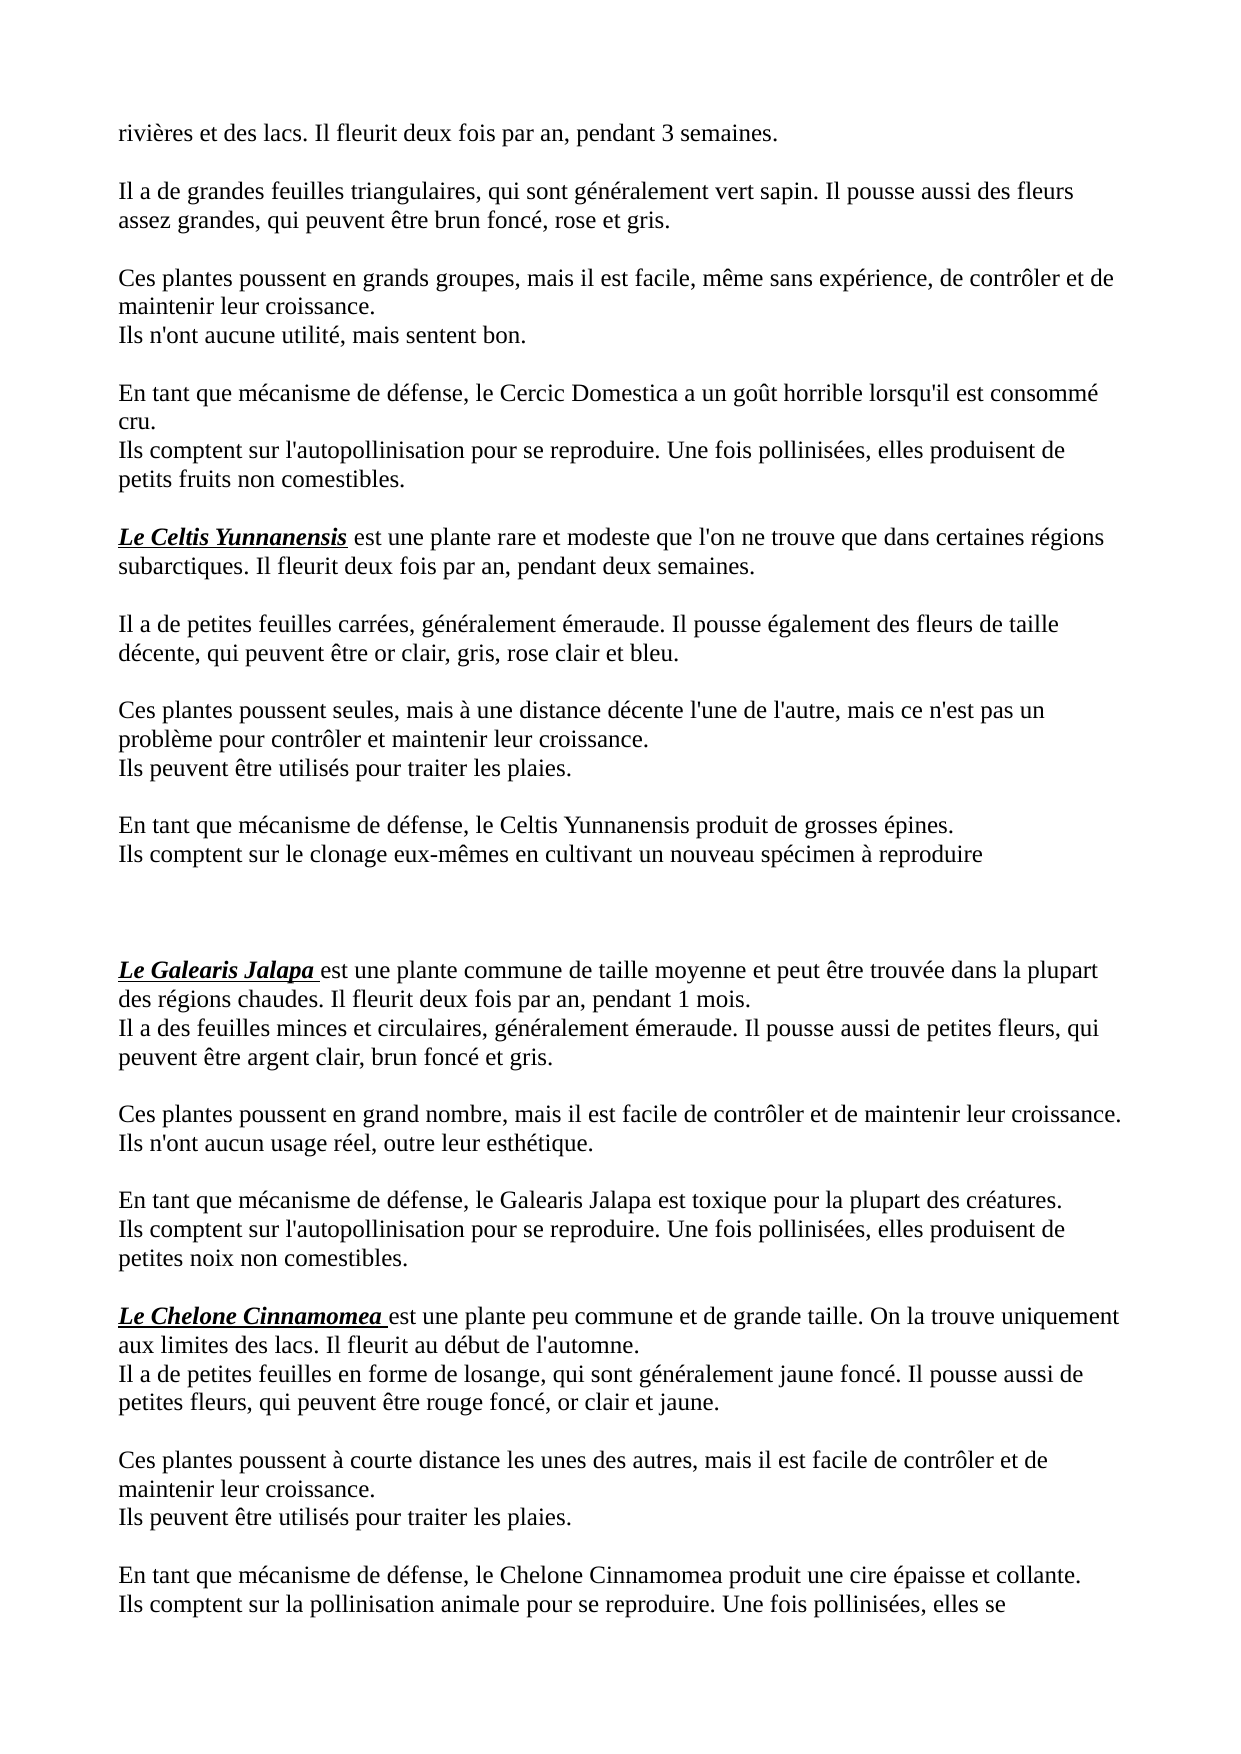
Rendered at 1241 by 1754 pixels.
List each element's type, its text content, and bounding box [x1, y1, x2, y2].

text Ils n'ont aucune utilité, mais sentent bon. [118, 320, 1122, 349]
text Ces plantes poussent seules, mais à une distance décente l'une de l'autre, mais ce n'est pas un problème pour contrôler et maintenir leur croissance. [118, 695, 1122, 753]
text En tant que mécanisme de défense, le Cercic Domestica a un goût horrible lorsqu'il est consommé cru. [118, 378, 1122, 435]
text Ils peuvent être utilisés pour traiter les plaies. [118, 753, 1122, 782]
text Le Galearis Jalapa est une plante commune de taille moyenne et peut être trouvée dans la plupart des régions chaudes. Il fleurit deux fois par an, pendant 1 mois. Il a des feuilles minces et circulaires, généralement émeraude. Il pousse aussi de petites fleurs, qui peuvent être argent clair, brun foncé et gris. Ces plantes poussent en grand nombre, mais il est facile de contrôler et de maintenir leur croissance. Ils n'ont aucun usage réel, outre leur esthétique. En tant que mécanisme de défense, le Galearis Jalapa est toxique pour la plupart des créatures. Ils comptent sur l'autopollinisation pour se reproduire. Une fois pollinisées, elles produisent de petites noix non comestibles. [118, 956, 1122, 1272]
text Le Celtis Yunnanensis est une plante rare et modeste que l'on ne trouve que dans certaines régions subarctiques. Il fleurit deux fois par an, pendant deux semaines. [118, 522, 1122, 579]
text Ils comptent sur l'autopollinisation pour se reproduire. Une fois pollinisées, elles produisent de petits fruits non comestibles. [118, 435, 1122, 493]
text En tant que mécanisme de défense, le Celtis Yunnanensis produit de grosses épines. [118, 810, 1122, 839]
text Ils comptent sur le clonage eux-mêmes en cultivant un nouveau spécimen à reproduire [118, 839, 1122, 868]
text Il a de grandes feuilles triangulaires, qui sont généralement vert sapin. Il pousse aussi des fleurs assez grandes, qui peuvent être brun foncé, rose et gris. [118, 176, 1122, 234]
text Le Chelone Cinnamomea est une plante peu commune et de grande taille. On la trouve uniquement aux limites des lacs. Il fleurit au début de l'automne. Il a de petites feuilles en forme de losange, qui sont généralement jaune foncé. Il pousse aussi de petites fleurs, qui peuvent être rouge foncé, or clair et jaune. Ces plantes poussent à courte distance les unes des autres, mais il est facile de contrôler et de maintenir leur croissance. Ils peuvent être utilisés pour traiter les plaies. En tant que mécanisme de défense, le Chelone Cinnamomea produit une cire épaisse et collante. Ils comptent sur la pollinisation animale pour se reproduire. Une fois pollinisées, elles se [118, 1301, 1122, 1617]
text Il a de petites feuilles carrées, généralement émeraude. Il pousse également des fleurs de taille décente, qui peuvent être or clair, gris, rose clair et bleu. [118, 609, 1122, 667]
text rivières et des lacs. Il fleurit deux fois par an, pendant 3 semaines. [118, 118, 1122, 147]
text Ces plantes poussent en grands groupes, mais il est facile, même sans expérience, de contrôler et de maintenir leur croissance. [118, 263, 1122, 320]
